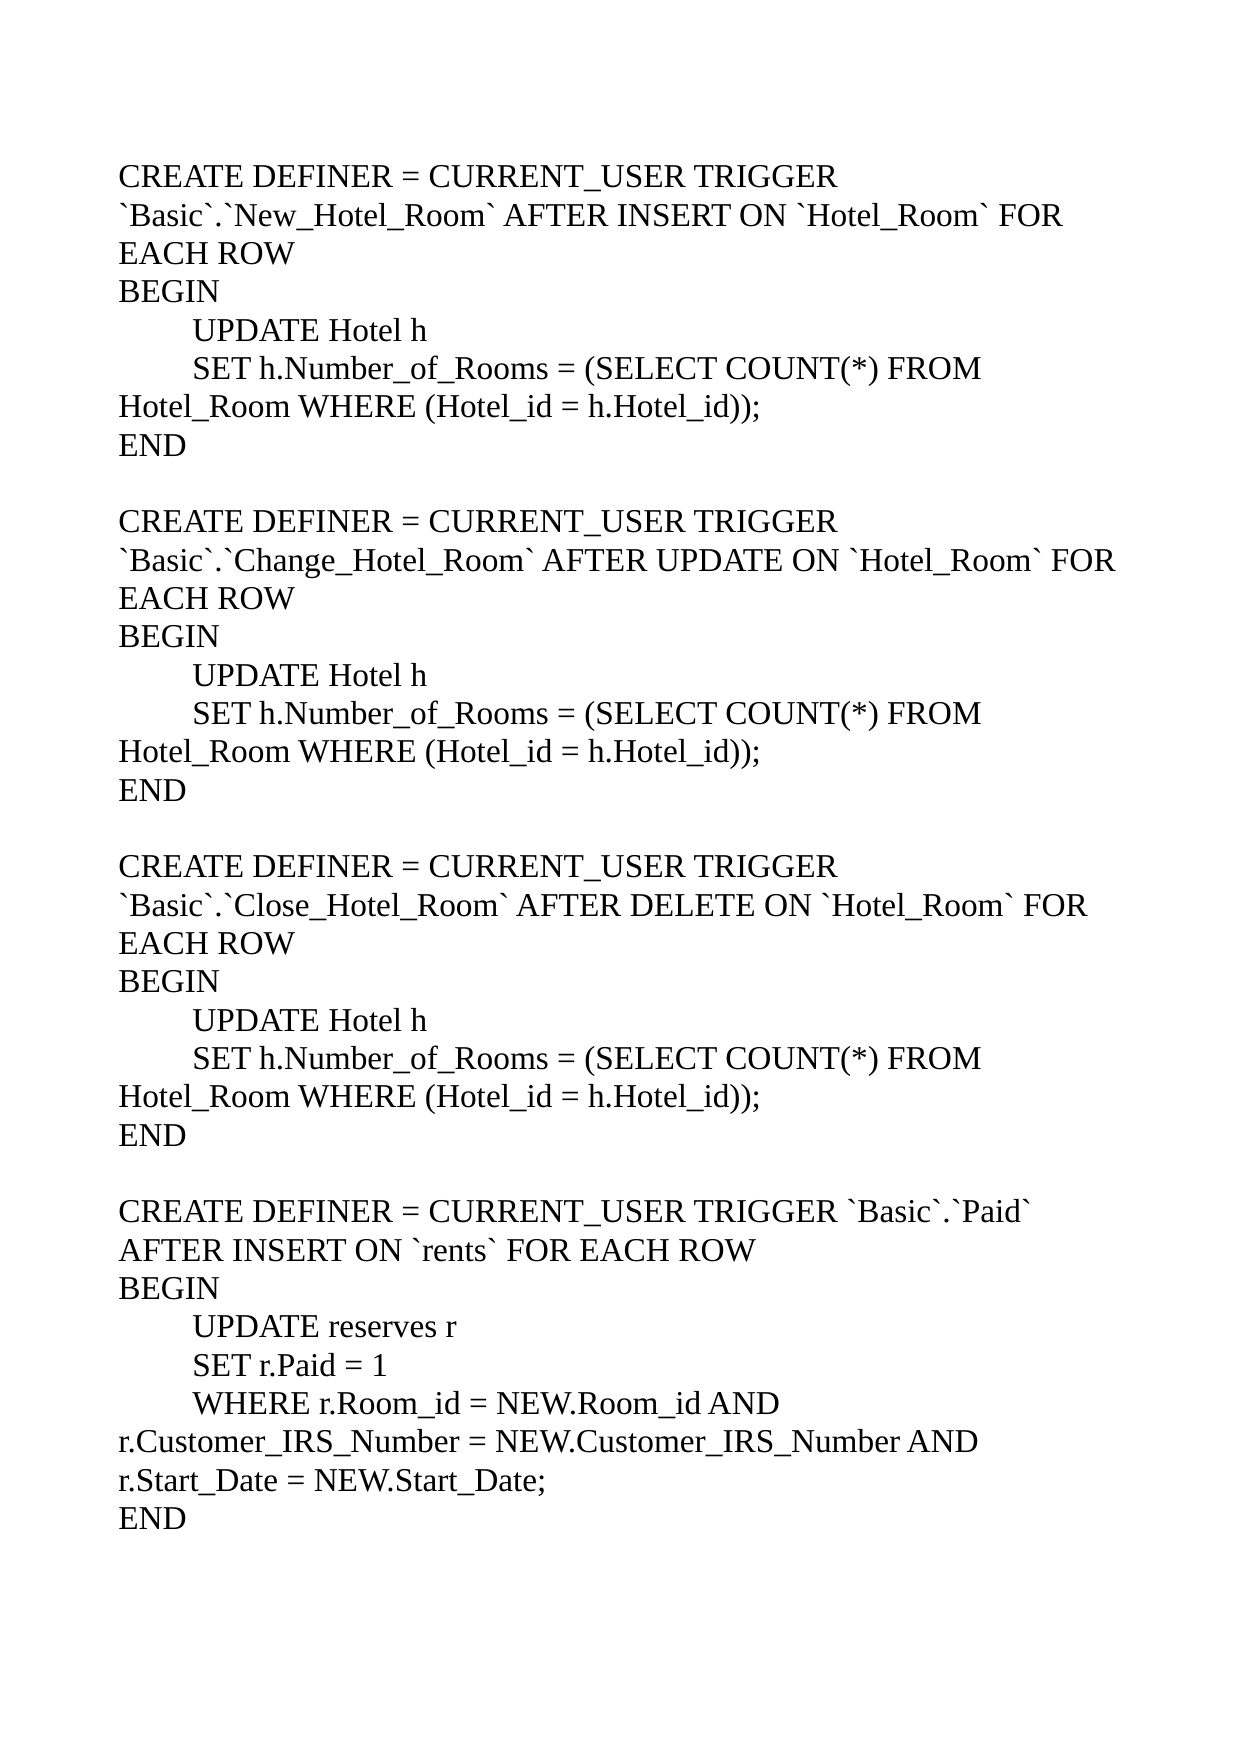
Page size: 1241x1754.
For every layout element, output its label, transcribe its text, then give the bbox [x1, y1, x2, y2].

text CREATE DEFINER = CURRENT_USER TRIGGER `Basic`.`New_Hotel_Room` AFTER INSERT ON `Hotel_Room` FOR EACH ROW BEGIN UPDATE Hotel h SET h.Number_of_Rooms = (SELECT COUNT(*) FROM Hotel_Room WHERE (Hotel_id = h.Hotel_id)); END CREATE DEFINER = CURRENT_USER TRIGGER `Basic`.`Change_Hotel_Room` AFTER UPDATE ON `Hotel_Room` FOR EACH ROW BEGIN UPDATE Hotel h SET h.Number_of_Rooms = (SELECT COUNT(*) FROM Hotel_Room WHERE (Hotel_id = h.Hotel_id)); END CREATE DEFINER = CURRENT_USER TRIGGER `Basic`.`Close_Hotel_Room` AFTER DELETE ON `Hotel_Room` FOR EACH ROW BEGIN UPDATE Hotel h SET h.Number_of_Rooms = (SELECT COUNT(*) FROM Hotel_Room WHERE (Hotel_id = h.Hotel_id)); END CREATE DEFINER = CURRENT_USER TRIGGER `Basic`.`Paid` AFTER INSERT ON `rents` FOR EACH ROW BEGIN UPDATE reserves r SET r.Paid = 1 WHERE r.Room_id = NEW.Room_id AND r.Customer_IRS_Number = NEW.Customer_IRS_Number AND r.Start_Date = NEW.Start_Date; END [118, 118, 1122, 1575]
